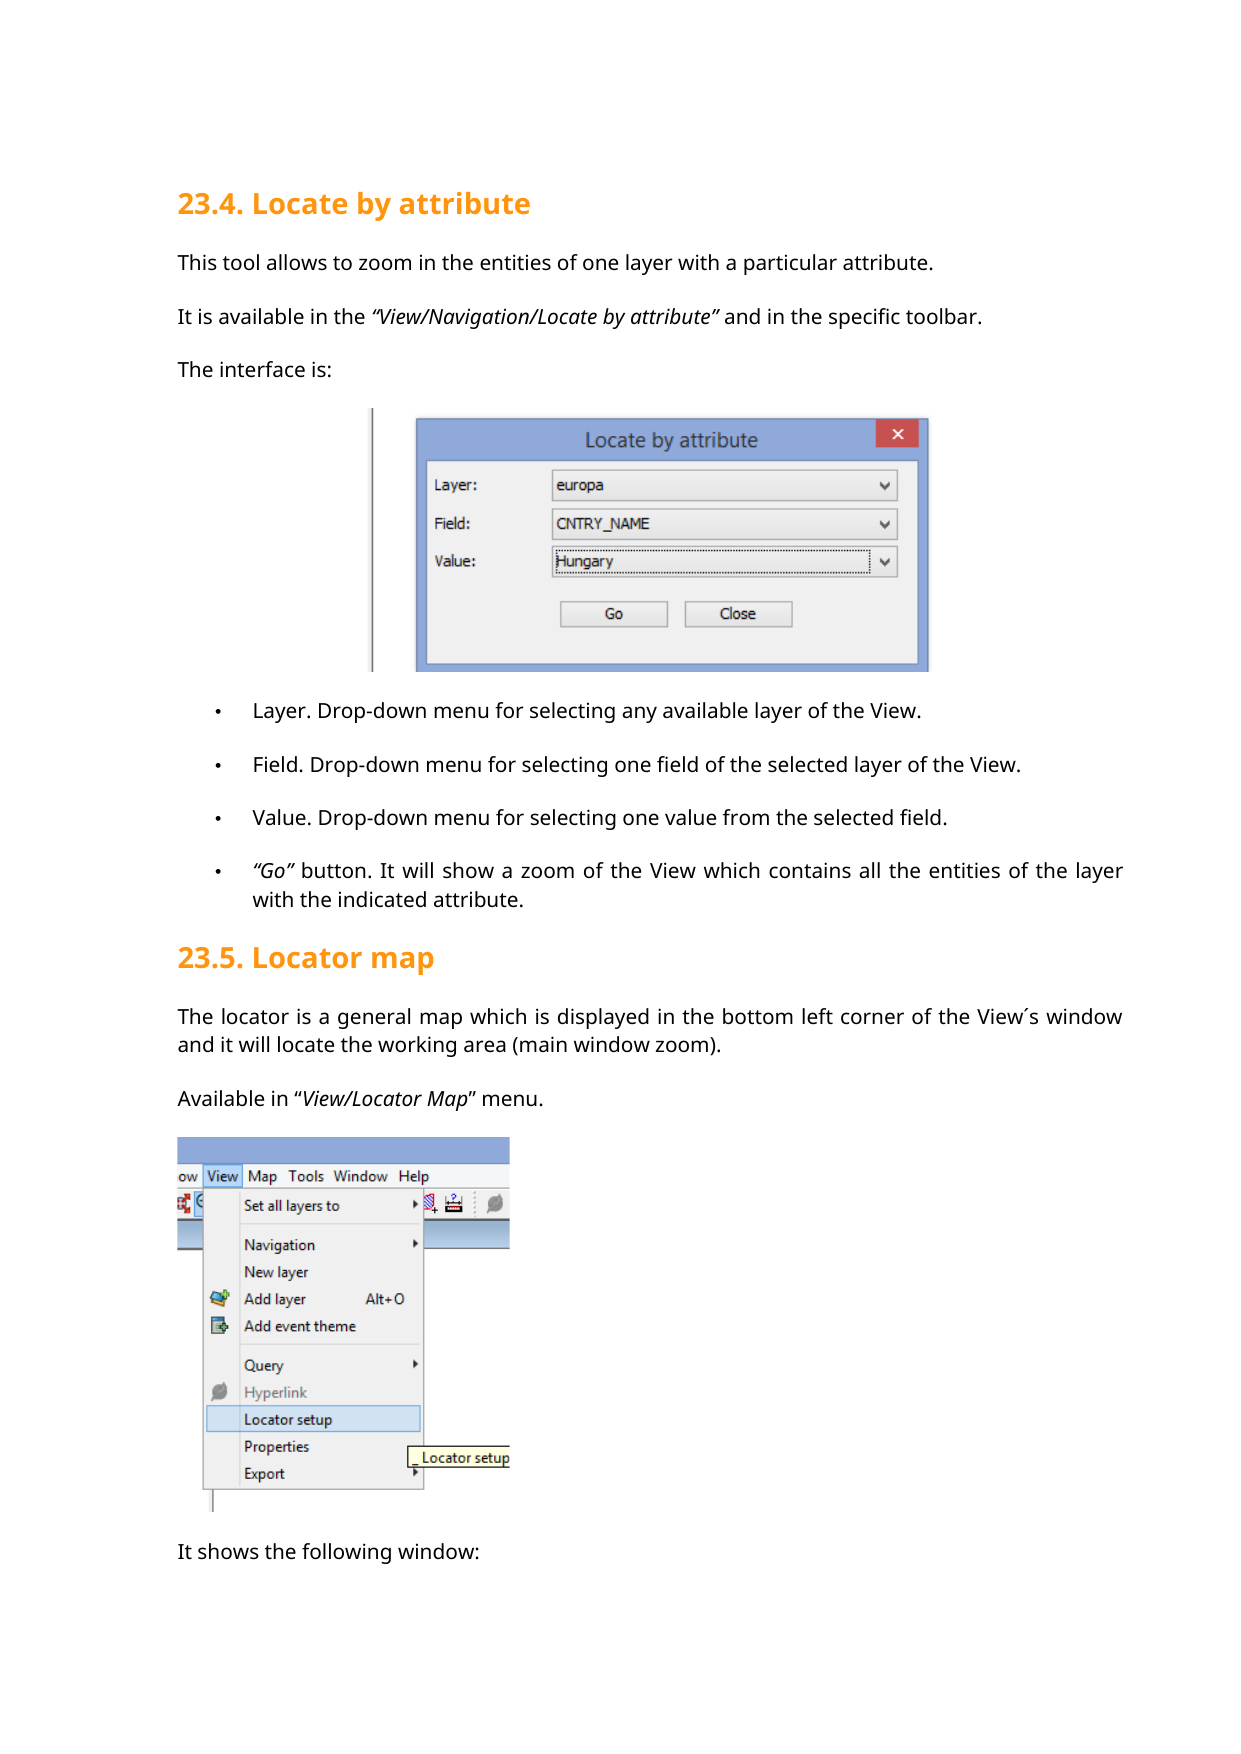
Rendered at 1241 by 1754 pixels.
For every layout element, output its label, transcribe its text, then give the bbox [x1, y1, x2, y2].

subtitle 23.5. Locator map [177, 937, 1125, 977]
text It is available in the “View/Navigation/Locate by attribute” and in the specific toolbar. [177, 302, 1125, 330]
list “Go” button. It will show a zoom of the View which contains all the entities of the layer with the indicated attribute. [215, 857, 1125, 913]
text This tool allows to zoom in the entities of one layer with a particular attribute. [177, 248, 1125, 277]
text The interface is: [177, 355, 1125, 384]
list Layer. Drop-down menu for selecting any available layer of the View. [215, 696, 1125, 725]
picture [177, 1137, 256, 1512]
list Value. Drop-down menu for selecting one value from the selected field. [215, 803, 1125, 832]
text It shows the following window: [177, 1537, 1125, 1565]
text The locator is a general map which is displayed in the bottom left corner of the View´s window and it will locate the working area (main window zoom). [177, 1002, 1125, 1059]
list Field. Drop-down menu for selecting one field of the selected layer of the View. [215, 750, 1125, 778]
picture [351, 408, 567, 672]
text Available in “View/Locator Map” menu. [177, 1084, 1125, 1112]
subtitle 23.4. Locate by attribute [177, 184, 1125, 223]
